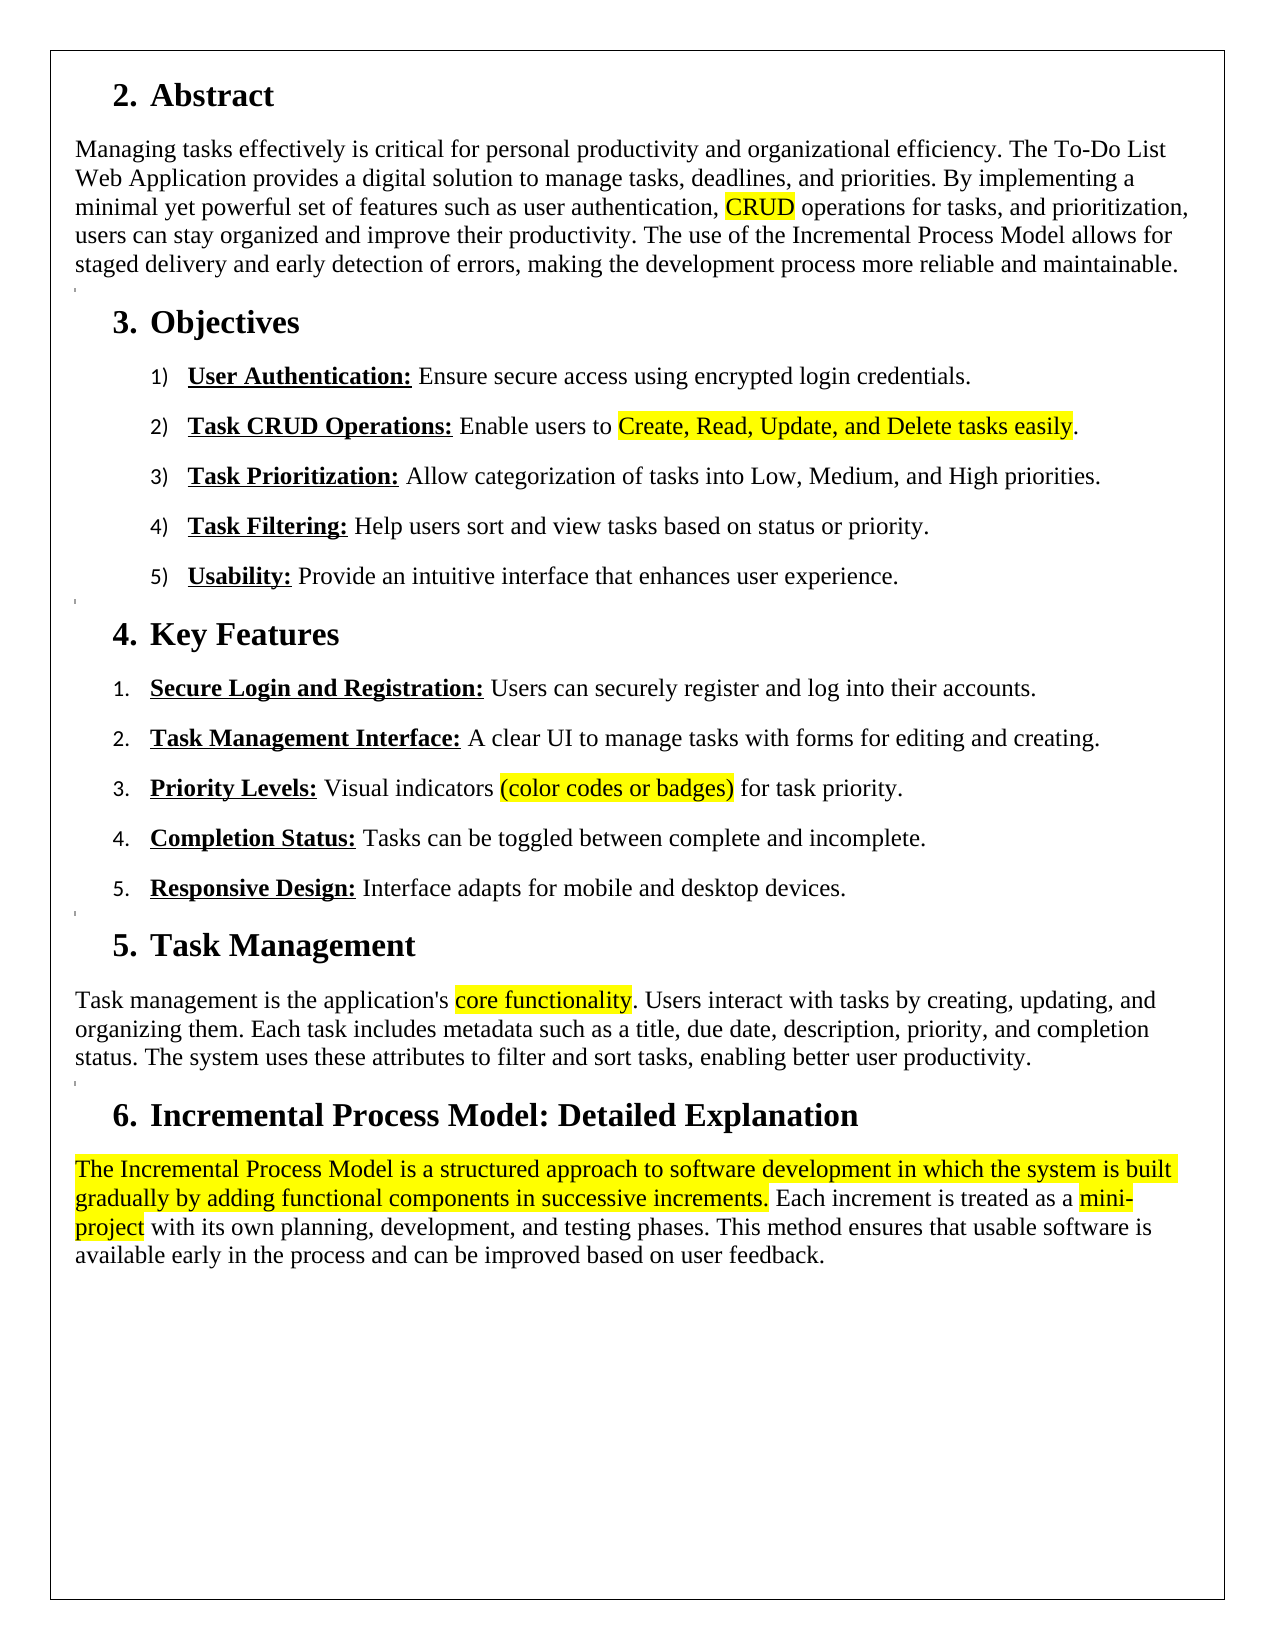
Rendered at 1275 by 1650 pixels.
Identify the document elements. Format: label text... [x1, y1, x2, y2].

text The Incremental Process Model is a structured approach to software development in which the system is built gradually by adding functional components in successive increments. Each increment is treated as a mini-project with its own planning, development, and testing phases. This method ensures that usable software is available early in the process and can be improved based on user feedback. [75, 1154, 1200, 1269]
list Task Filtering: Help users sort and view tasks based on status or priority. [150, 511, 1200, 540]
list Abstract [112, 75, 1200, 113]
list Usability: Provide an intuitive interface that enhances user experience. [150, 561, 1200, 590]
list Objectives [112, 302, 1200, 340]
list Priority Levels: Visual indicators (color codes or badges) for task priority. [112, 773, 1200, 802]
list Task Management Interface: A clear UI to manage tasks with forms for editing and creating. [112, 723, 1200, 752]
list Task Management [112, 926, 1200, 964]
list Responsive Design: Interface adapts for mobile and desktop devices. [112, 873, 1200, 902]
list Completion Status: Tasks can be toggled between complete and incomplete. [112, 823, 1200, 852]
list Task CRUD Operations: Enable users to Create, Read, Update, and Delete tasks easily. [150, 411, 1200, 440]
list Task Prioritization: Allow categorization of tasks into Low, Medium, and High priorities. [150, 461, 1200, 490]
list Key Features [112, 614, 1200, 652]
text Task management is the application's core functionality. Users interact with tasks by creating, updating, and organizing them. Each task includes metadata such as a title, due date, description, priority, and completion status. The system uses these attributes to filter and sort tasks, enabling better user productivity. [75, 985, 1200, 1071]
text Managing tasks effectively is critical for personal productivity and organizational efficiency. The To-Do List Web Application provides a digital solution to manage tasks, deadlines, and priorities. By implementing a minimal yet powerful set of features such as user authentication, CRUD operations for tasks, and prioritization, users can stay organized and improve their productivity. The use of the Incremental Process Model allows for staged delivery and early detection of errors, making the development process more reliable and maintainable. [75, 134, 1200, 278]
list User Authentication: Ensure secure access using encrypted login credentials. [150, 361, 1200, 390]
list Secure Login and Registration: Users can securely register and log into their accounts. [112, 673, 1200, 702]
list Incremental Process Model: Detailed Explanation [112, 1095, 1200, 1133]
